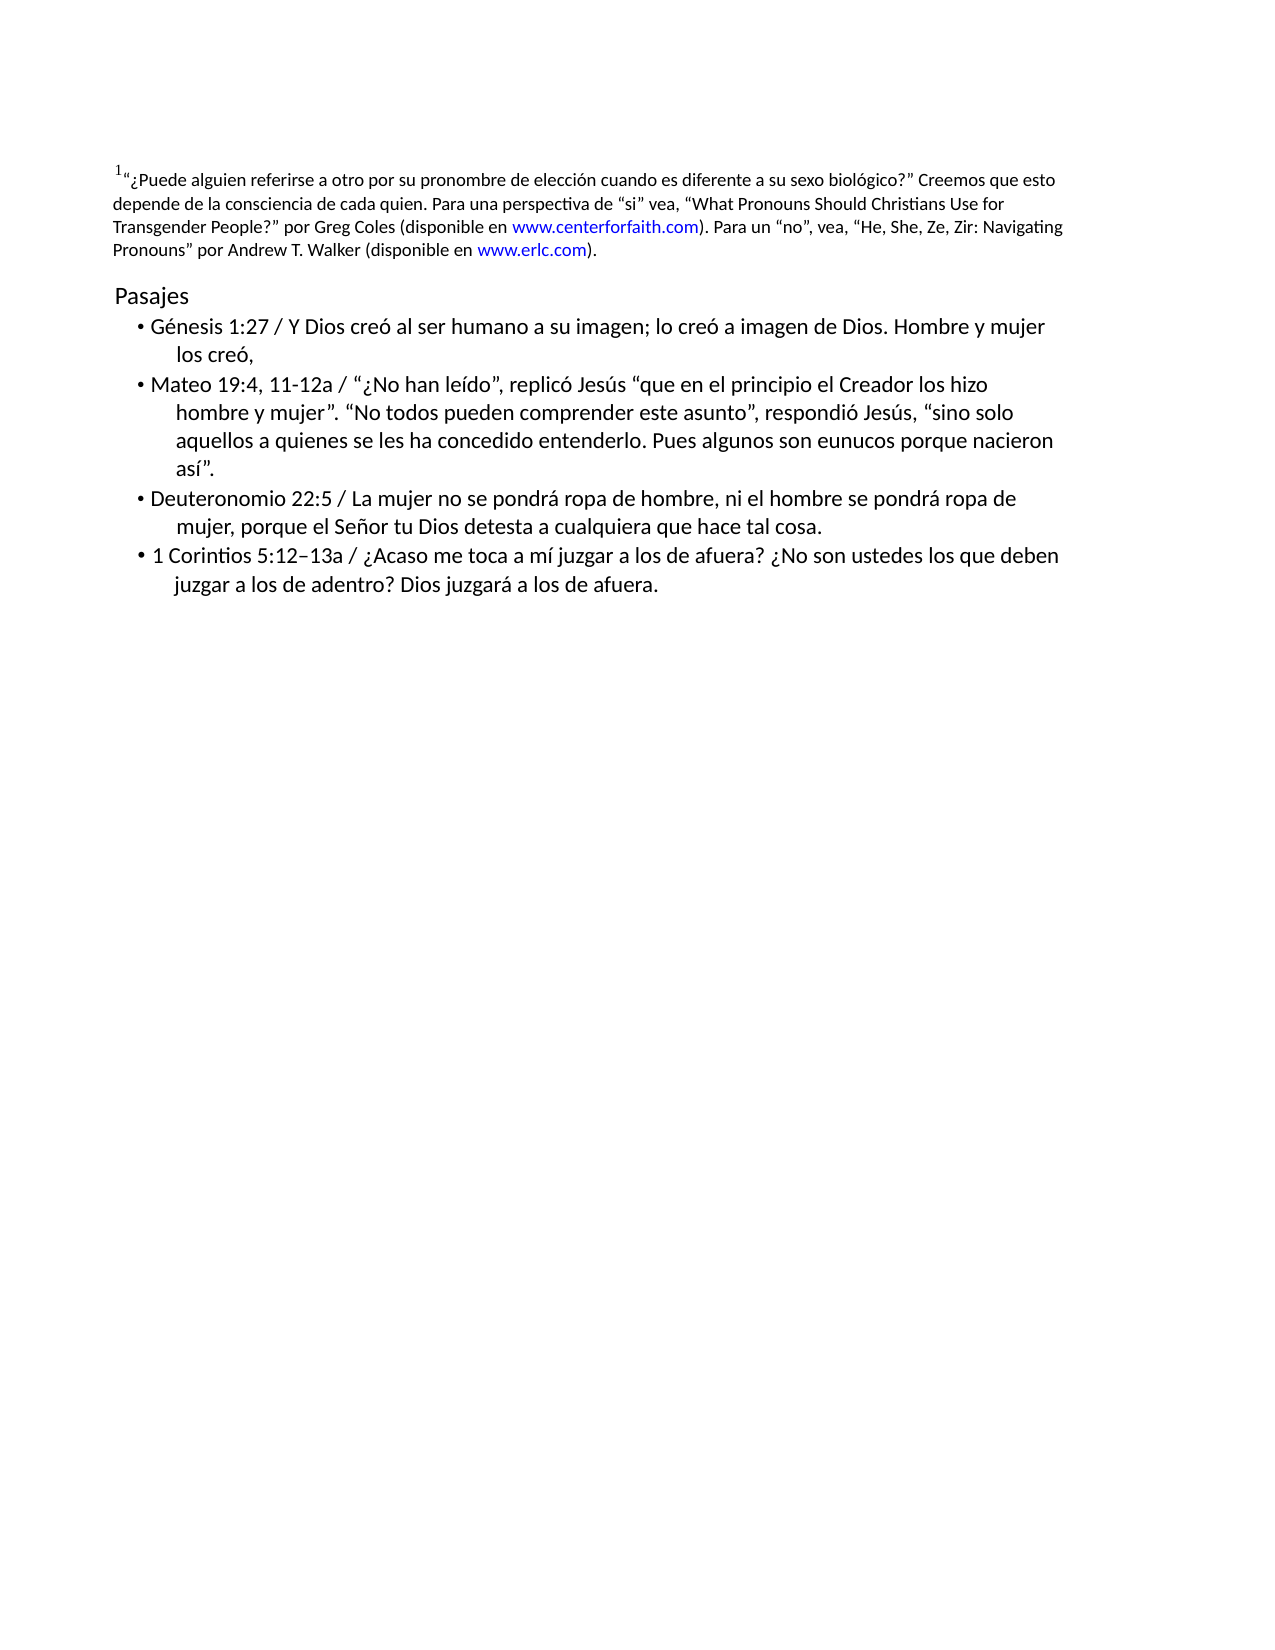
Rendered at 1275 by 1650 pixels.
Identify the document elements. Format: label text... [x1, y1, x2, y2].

text • Génesis 1:27 / Y Dios creó al ser humano a su imagen; lo creó a imagen de Dios. Hombre y mujer los creó, [137, 312, 1076, 368]
text Pasajes [114, 280, 1163, 311]
text • Deuteronomio 22:5 / La mujer no se pondrá ropa de hombre, ni el hombre se pondrá ropa de mujer, porque el Señor tu Dios detesta a cualquiera que hace tal cosa. [137, 484, 1049, 540]
text • Mateo 19:4, 11-12a / “¿No han leído”, replicó Jesús “que en el principio el Creador los hizo hombre y mujer”. “No todos pueden comprender este asunto”, respondió Jesús, “sino solo aquellos a quienes se les ha concedido entenderlo. Pues algunos son eunucos porque nacieron así”. [137, 370, 1060, 482]
text 1“¿Puede alguien referirse a otro por su pronombre de elección cuando es diferente a su sexo biológico?” Creemos que esto depende de la consciencia de cada quien. Para una perspectiva de “si” vea, “What Pronouns Should Christians Use for Transgender People?” por Greg Coles (disponible en www.centerforfaith.com). Para un “no”, vea, “He, She, Ze, Zir: Navigating Pronouns” por Andrew T. Walker (disponible en www.erlc.com). [113, 162, 1076, 261]
text • 1 Corintios 5:12–13a / ¿Acaso me toca a mí juzgar a los de afuera? ¿No son ustedes los que deben juzgar a los de adentro? Dios juzgará a los de afuera. [137, 541, 1090, 598]
